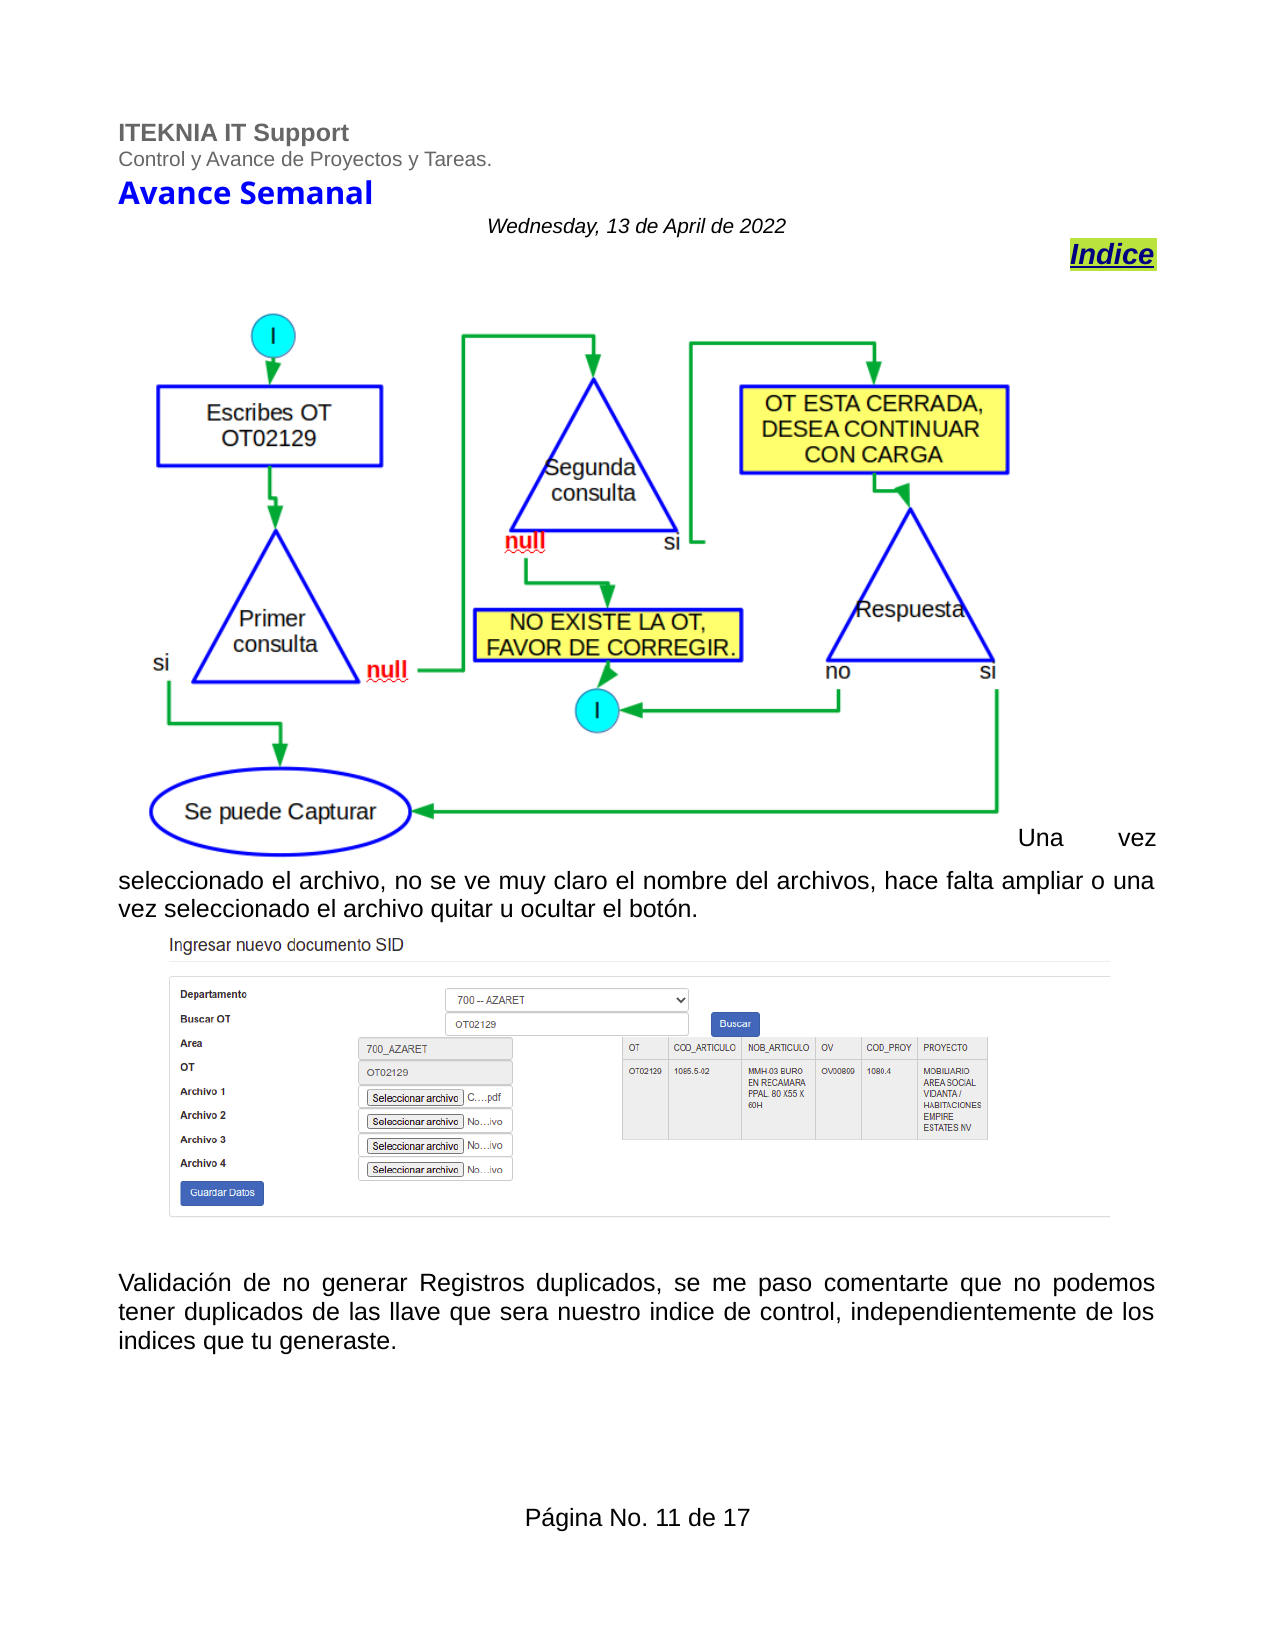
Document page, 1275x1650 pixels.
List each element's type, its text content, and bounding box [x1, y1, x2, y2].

picture [165, 923, 1111, 1223]
text Validación de no generar Registros duplicados, se me paso comentarte que no podemos tener duplicados de las llave que sera nuestro indice de control, independientemente de los indices que tu generaste. [118, 1268, 1157, 1354]
text Una vez seleccionado el archivo, no se ve muy claro el nombre del archivos, hace falta ampliar o una vez seleccionado el archivo quitar u ocultar el botón. [118, 823, 1157, 923]
picture [118, 309, 1018, 866]
